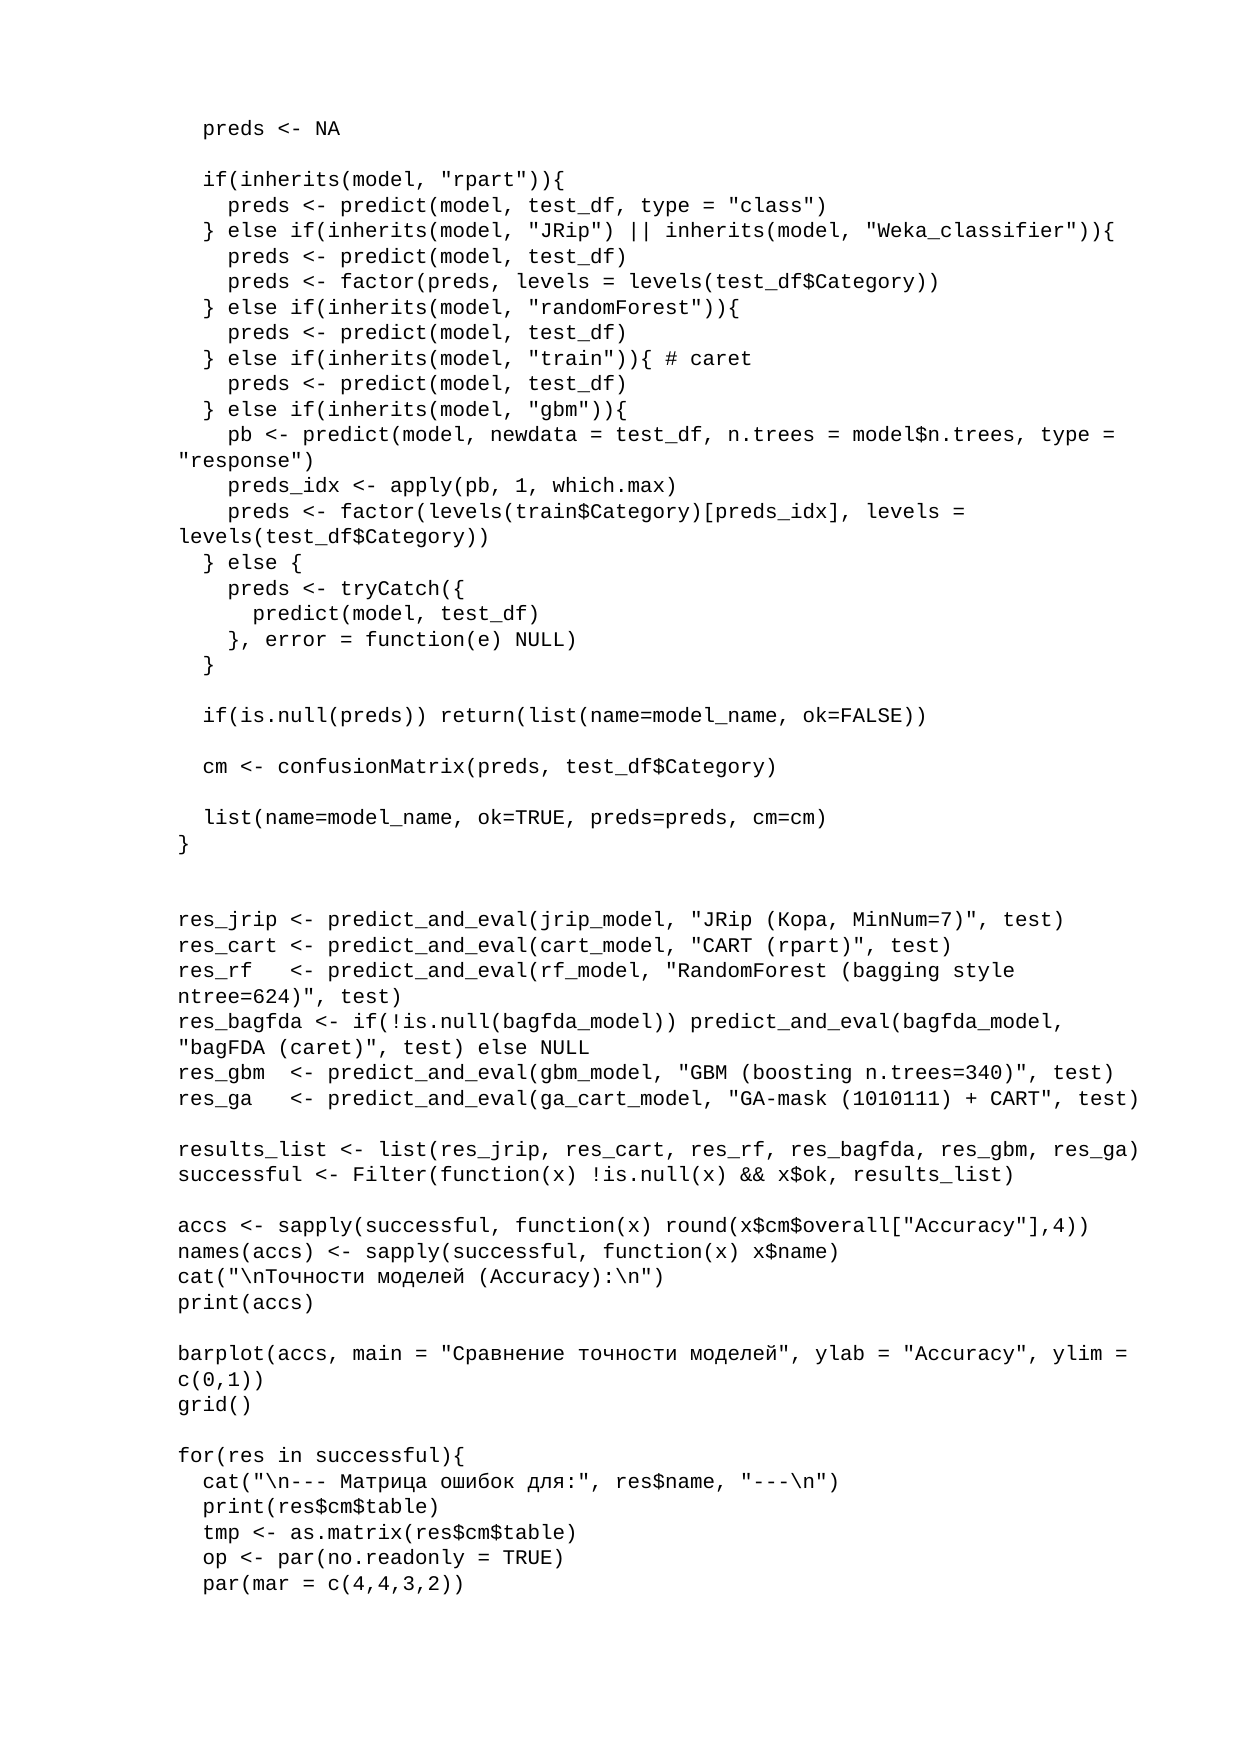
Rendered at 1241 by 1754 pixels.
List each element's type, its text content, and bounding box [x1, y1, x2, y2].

text preds_idx <- apply(pb, 1, which.max) [177, 475, 1152, 499]
text res_jrip <- predict_and_eval(jrip_model, "JRip (Кора, MinNum=7)", test) [177, 909, 1152, 933]
text if(inherits(model, "rpart")){ [177, 169, 1152, 193]
text successful <- Filter(function(x) !is.null(x) && x$ok, results_list) [177, 1164, 1152, 1188]
text tmp <- as.matrix(res$cm$table) [177, 1522, 1152, 1545]
text } else if(inherits(model, "gbm")){ [177, 399, 1152, 422]
text cm <- confusionMatrix(preds, test_df$Category) [177, 756, 1152, 780]
text } [177, 654, 1152, 678]
text for(res in successful){ [177, 1445, 1152, 1469]
text } else if(inherits(model, "randomForest")){ [177, 297, 1152, 320]
text names(accs) <- sapply(successful, function(x) x$name) [177, 1241, 1152, 1265]
text grid() [177, 1394, 1152, 1418]
text barplot(accs, main = "Сравнение точности моделей", ylab = "Accuracy", ylim = c(0,1)) [177, 1343, 1152, 1392]
text print(accs) [177, 1292, 1152, 1316]
text res_rf <- predict_and_eval(rf_model, "RandomForest (bagging style ntree=624)", test) [177, 960, 1152, 1009]
text res_cart <- predict_and_eval(cart_model, "CART (rpart)", test) [177, 935, 1152, 958]
text if(is.null(preds)) return(list(name=model_name, ok=FALSE)) [177, 705, 1152, 729]
text op <- par(no.readonly = TRUE) [177, 1547, 1152, 1571]
text predict(model, test_df) [177, 603, 1152, 627]
text par(mar = c(4,4,3,2)) [177, 1573, 1152, 1596]
text res_ga <- predict_and_eval(ga_cart_model, "GA-mask (1010111) + CART", test) [177, 1088, 1152, 1112]
text preds <- predict(model, test_df) [177, 322, 1152, 346]
text res_bagfda <- if(!is.null(bagfda_model)) predict_and_eval(bagfda_model, "bagFDA (caret)", test) else NULL [177, 1011, 1152, 1061]
text } else if(inherits(model, "train")){ # caret [177, 348, 1152, 371]
text preds <- factor(preds, levels = levels(test_df$Category)) [177, 271, 1152, 295]
text } else { [177, 552, 1152, 576]
text res_gbm <- predict_and_eval(gbm_model, "GBM (boosting n.trees=340)", test) [177, 1062, 1152, 1086]
text } [177, 833, 1152, 856]
text }, error = function(e) NULL) [177, 628, 1152, 652]
text preds <- NA [177, 118, 1152, 142]
text accs <- sapply(successful, function(x) round(x$cm$overall["Accuracy"],4)) [177, 1216, 1152, 1239]
text preds <- predict(model, test_df) [177, 373, 1152, 397]
text preds <- predict(model, test_df) [177, 246, 1152, 269]
text } else if(inherits(model, "JRip") || inherits(model, "Weka_classifier")){ [177, 220, 1152, 244]
text preds <- tryCatch({ [177, 577, 1152, 601]
text preds <- predict(model, test_df, type = "class") [177, 195, 1152, 218]
text print(res$cm$table) [177, 1496, 1152, 1520]
text cat("\n--- Матрица ошибок для:", res$name, "---\n") [177, 1471, 1152, 1494]
text list(name=model_name, ok=TRUE, preds=preds, cm=cm) [177, 807, 1152, 831]
text pb <- predict(model, newdata = test_df, n.trees = model$n.trees, type = "response") [177, 424, 1152, 473]
text preds <- factor(levels(train$Category)[preds_idx], levels = levels(test_df$Category)) [177, 501, 1152, 550]
text results_list <- list(res_jrip, res_cart, res_rf, res_bagfda, res_gbm, res_ga) [177, 1139, 1152, 1163]
text cat("\nТочности моделей (Accuracy):\n") [177, 1267, 1152, 1290]
